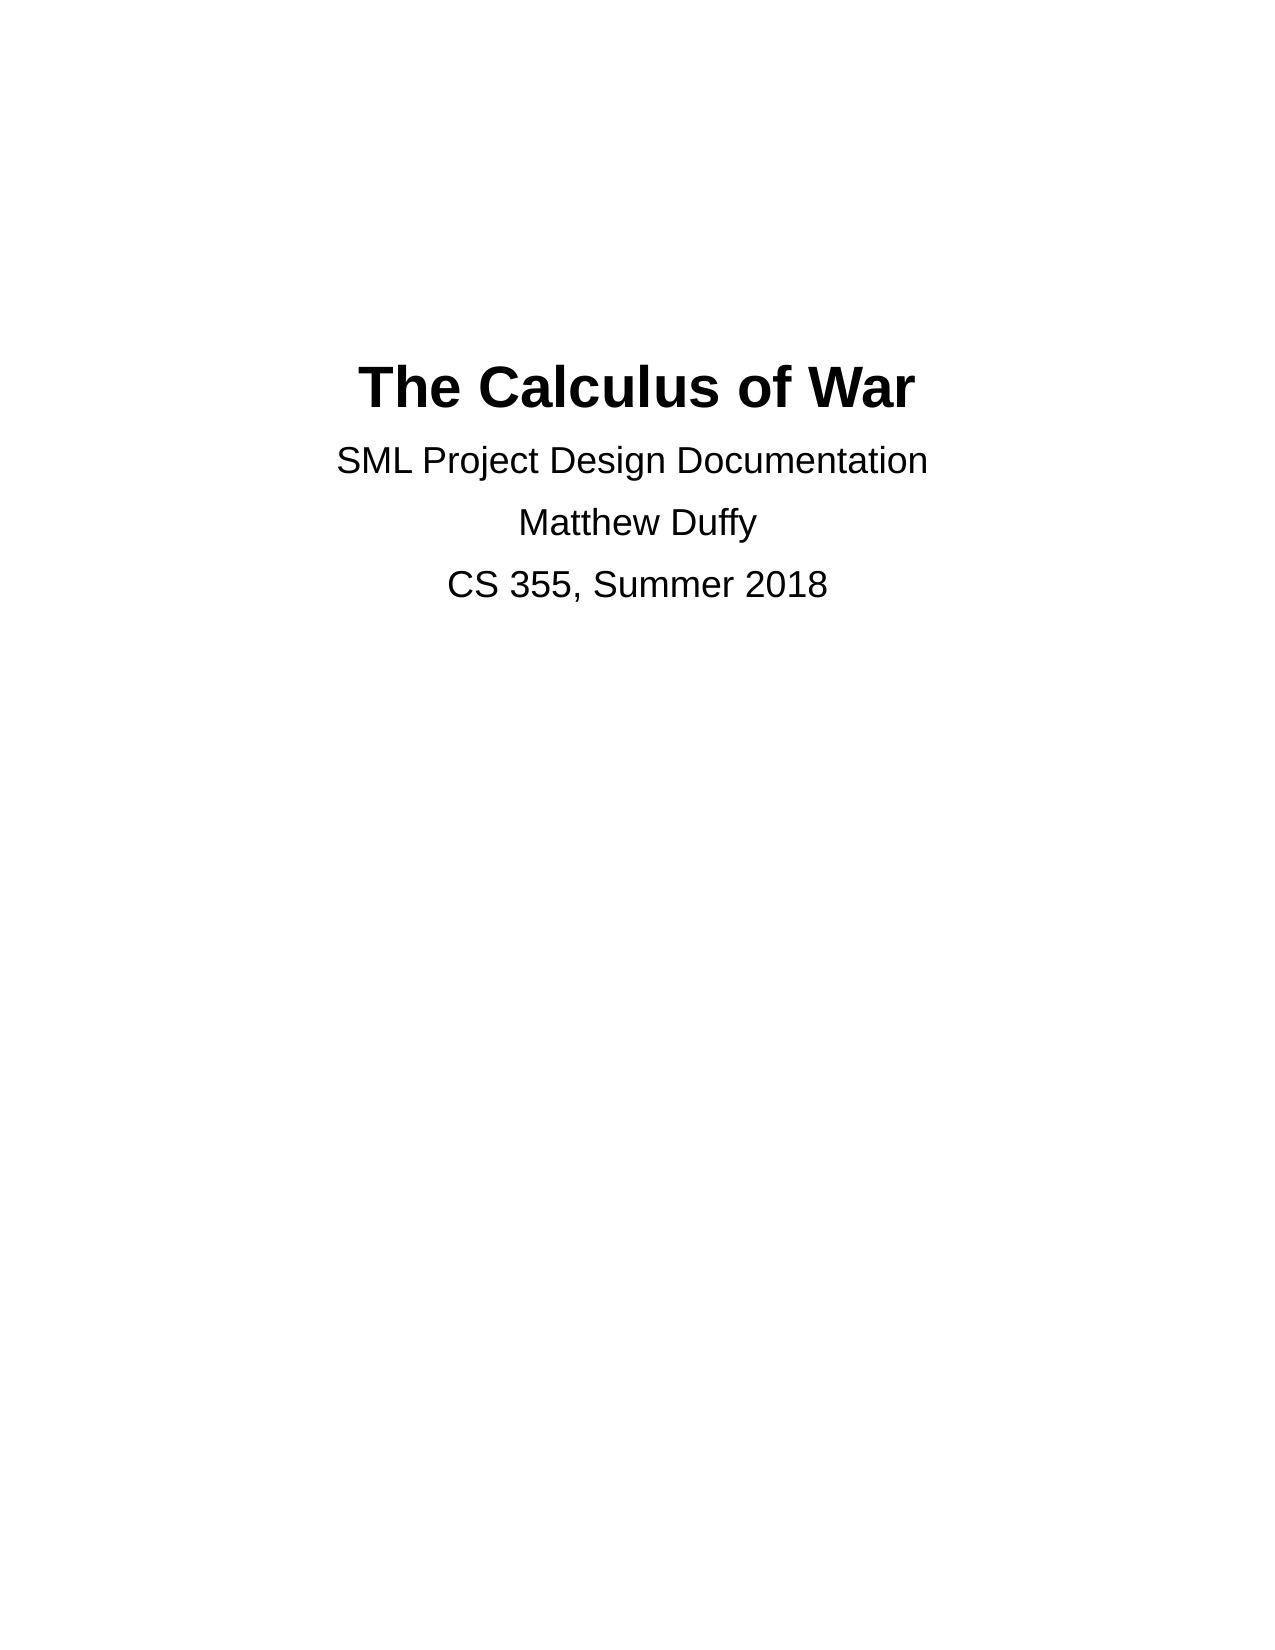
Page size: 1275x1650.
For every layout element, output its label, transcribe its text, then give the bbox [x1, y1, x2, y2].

title The Calculus of War [118, 352, 1157, 419]
subtitle SML Project Design Documentation [118, 438, 1157, 481]
subtitle Matthew Duffy [118, 500, 1157, 543]
subtitle CS 355, Summer 2018 [118, 562, 1157, 605]
